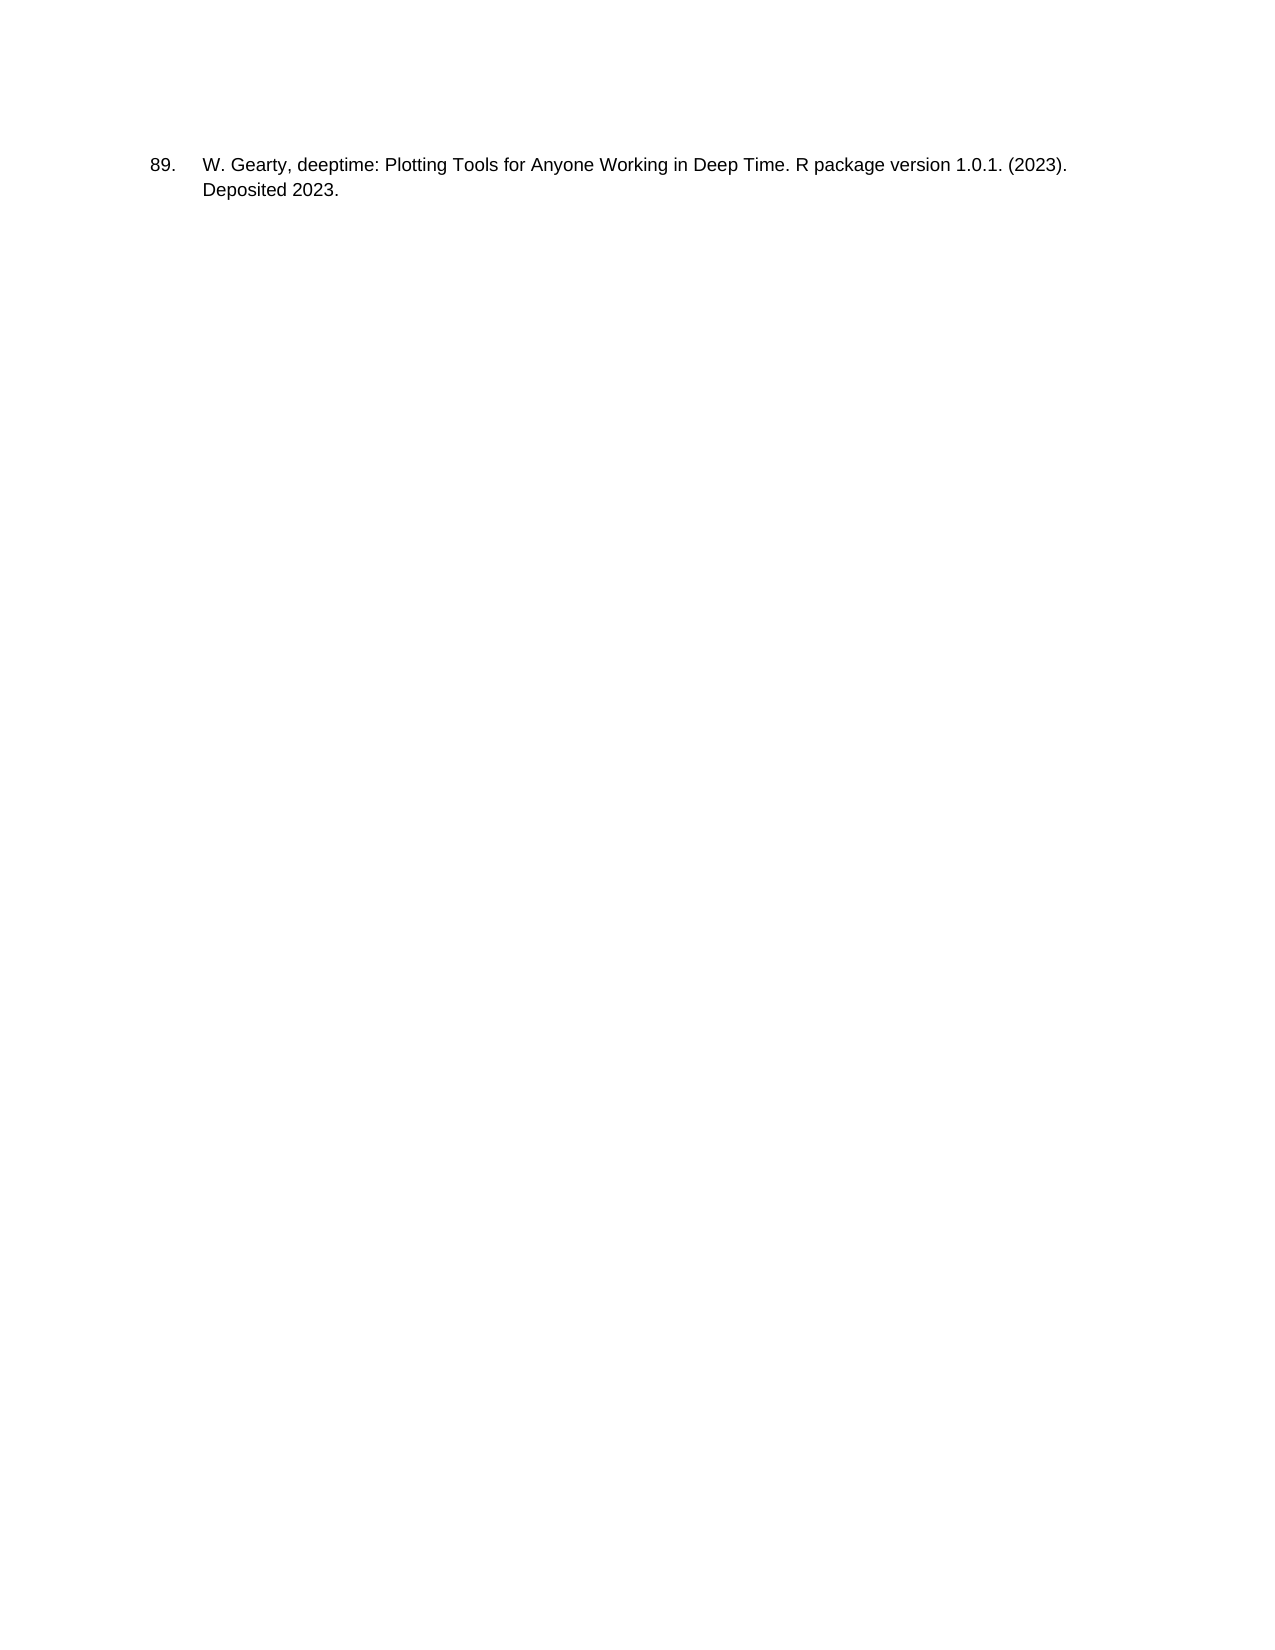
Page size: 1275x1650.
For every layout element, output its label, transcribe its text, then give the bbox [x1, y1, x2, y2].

text 89. W. Gearty, deeptime: Plotting Tools for Anyone Working in Deep Time. R package version 1.0.1. (2023). Deposited 2023. [150, 150, 1125, 200]
